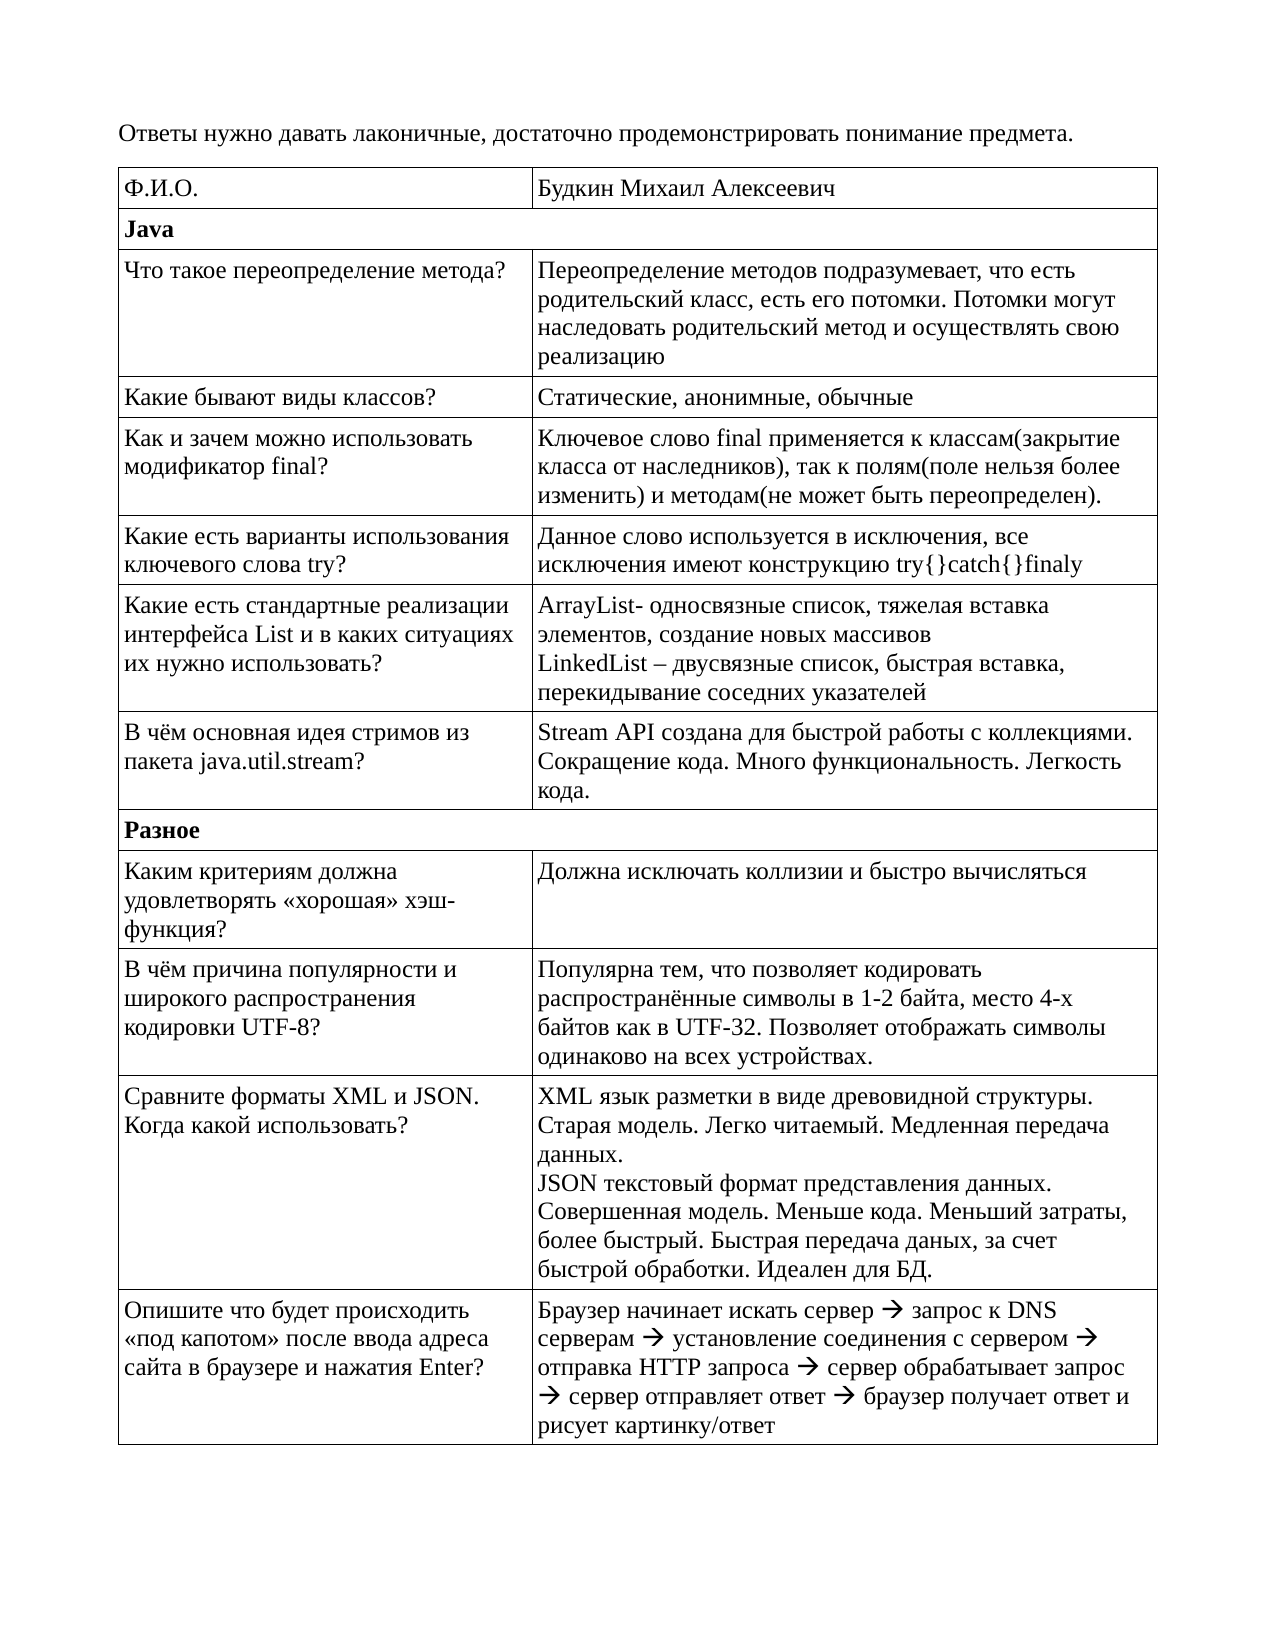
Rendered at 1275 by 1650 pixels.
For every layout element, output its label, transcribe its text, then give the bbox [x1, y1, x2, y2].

table_cell Какие бывают виды классов? [119, 377, 532, 416]
table_cell Данное слово используется в исключения, все исключения имеют конструкцию try{}catch{}finaly [533, 516, 1157, 584]
table_header Будкин Михаил Алексеевич [533, 168, 1157, 208]
table_cell В чём основная идея стримов из пакета java.util.stream? [119, 712, 532, 809]
table_cell Должна исключать коллизии и быстро вычисляться [533, 851, 1157, 948]
table_cell ArrayList- односвязные список, тяжелая вставка элементов, создание новых массивов LinkedList – двусвязные список, быстрая вставка, перекидывание соседних указателей [533, 585, 1157, 711]
table_cell Популярна тем, что позволяет кодировать распространённые символы в 1-2 байта, место 4-х байтов как в UTF-32. Позволяет отображать символы одинаково на всех устройствах. [533, 949, 1157, 1075]
table_cell Ключевое слово final применяется к классам(закрытие класса от наследников), так к полям(поле нельзя более изменить) и методам(не может быть переопределен). [533, 418, 1157, 514]
table_cell Браузер начинает искать сервер  запрос к DNS серверам  установление соединения с сервером  отправка HTTP запроса  сервер обрабатывает запрос  сервер отправляет ответ  браузер получает ответ и рисует картинку/ответ [533, 1290, 1157, 1444]
table_cell Java [119, 209, 1157, 249]
table_cell Какие есть варианты использования ключевого слова try? [119, 516, 532, 584]
table_cell XML язык разметки в виде древовидной структуры. Старая модель. Легко читаемый. Медленная передача данных. JSON текстовый формат представления данных. Совершенная модель. Меньше кода. Меньший затраты, более быстрый. Быстрая передача даных, за счет быстрой обработки. Идеален для БД. [533, 1076, 1157, 1288]
table_cell Какие есть стандартные реализации интерфейса List и в каких ситуациях их нужно использовать? [119, 585, 532, 711]
table_cell Stream API создана для быстрой работы с коллекциями. Сокращение кода. Много функциональность. Легкость кода. [533, 712, 1157, 809]
table_cell Как и зачем можно использовать модификатор final? [119, 418, 532, 514]
table_cell В чём причина популярности и широкого распространения кодировки UTF-8? [119, 949, 532, 1075]
table_cell Разное [119, 810, 1157, 850]
text Ответы нужно давать лаконичные, достаточно продемонстрировать понимание предмета. [118, 118, 1157, 147]
table_cell Сравните форматы XML и JSON. Когда какой использовать? [119, 1076, 532, 1288]
table_header Ф.И.О. [119, 168, 532, 208]
table_cell Что такое переопределение метода? [119, 250, 532, 376]
table_cell Статические, анонимные, обычные [533, 377, 1157, 416]
table_cell Каким критериям должна удовлетворять «хорошая» хэш-функция? [119, 851, 532, 948]
table_cell Опишите что будет происходить «под капотом» после ввода адреса сайта в браузере и нажатия Enter? [119, 1290, 532, 1444]
table_cell Переопределение методов подразумевает, что есть родительский класс, есть его потомки. Потомки могут наследовать родительский метод и осуществлять свою реализацию [533, 250, 1157, 376]
